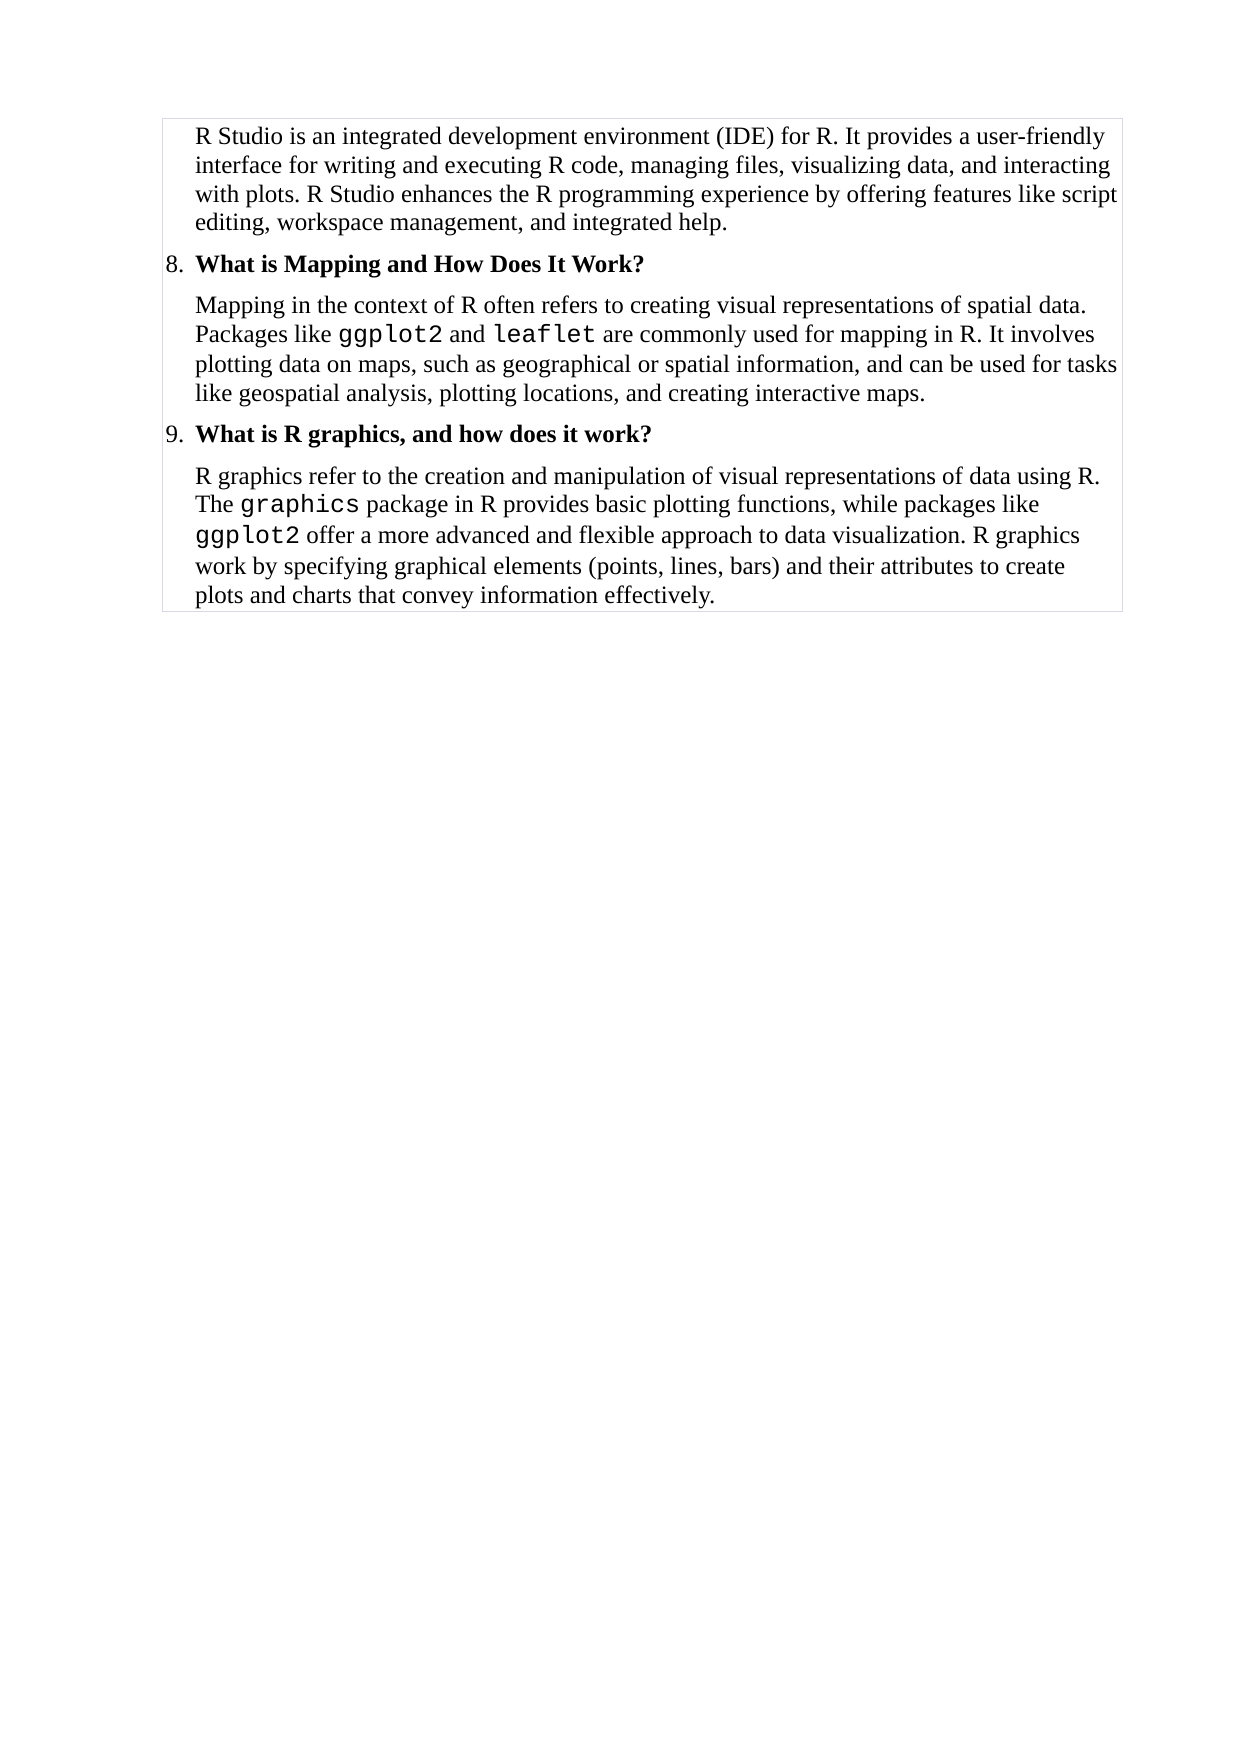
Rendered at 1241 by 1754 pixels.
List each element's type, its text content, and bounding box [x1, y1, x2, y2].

list R graphics refer to the creation and manipulation of visual representations of data using R. The graphics package in R provides basic plotting functions, while packages like ggplot2 offer a more advanced and flexible approach to data visualization. R graphics work by specifying graphical elements (points, lines, bars) and their attributes to create plots and charts that convey information effectively. [163, 458, 1122, 611]
list Mapping in the context of R often refers to creating visual representations of spatial data. Packages like ggplot2 and leaflet are commonly used for mapping in R. It involves plotting data on maps, such as geographical or spatial information, and can be used for tasks like geospatial analysis, plotting locations, and creating interactive maps. [163, 287, 1122, 407]
list R Studio is an integrated development environment (IDE) for R. It provides a user-friendly interface for writing and executing R code, managing files, visualizing data, and interacting with plots. R Studio enhances the R programming experience by offering features like script editing, workspace management, and integrated help. [163, 119, 1122, 236]
list What is R graphics, and how does it work? [163, 416, 1122, 448]
list What is Mapping and How Does It Work? [163, 246, 1122, 277]
